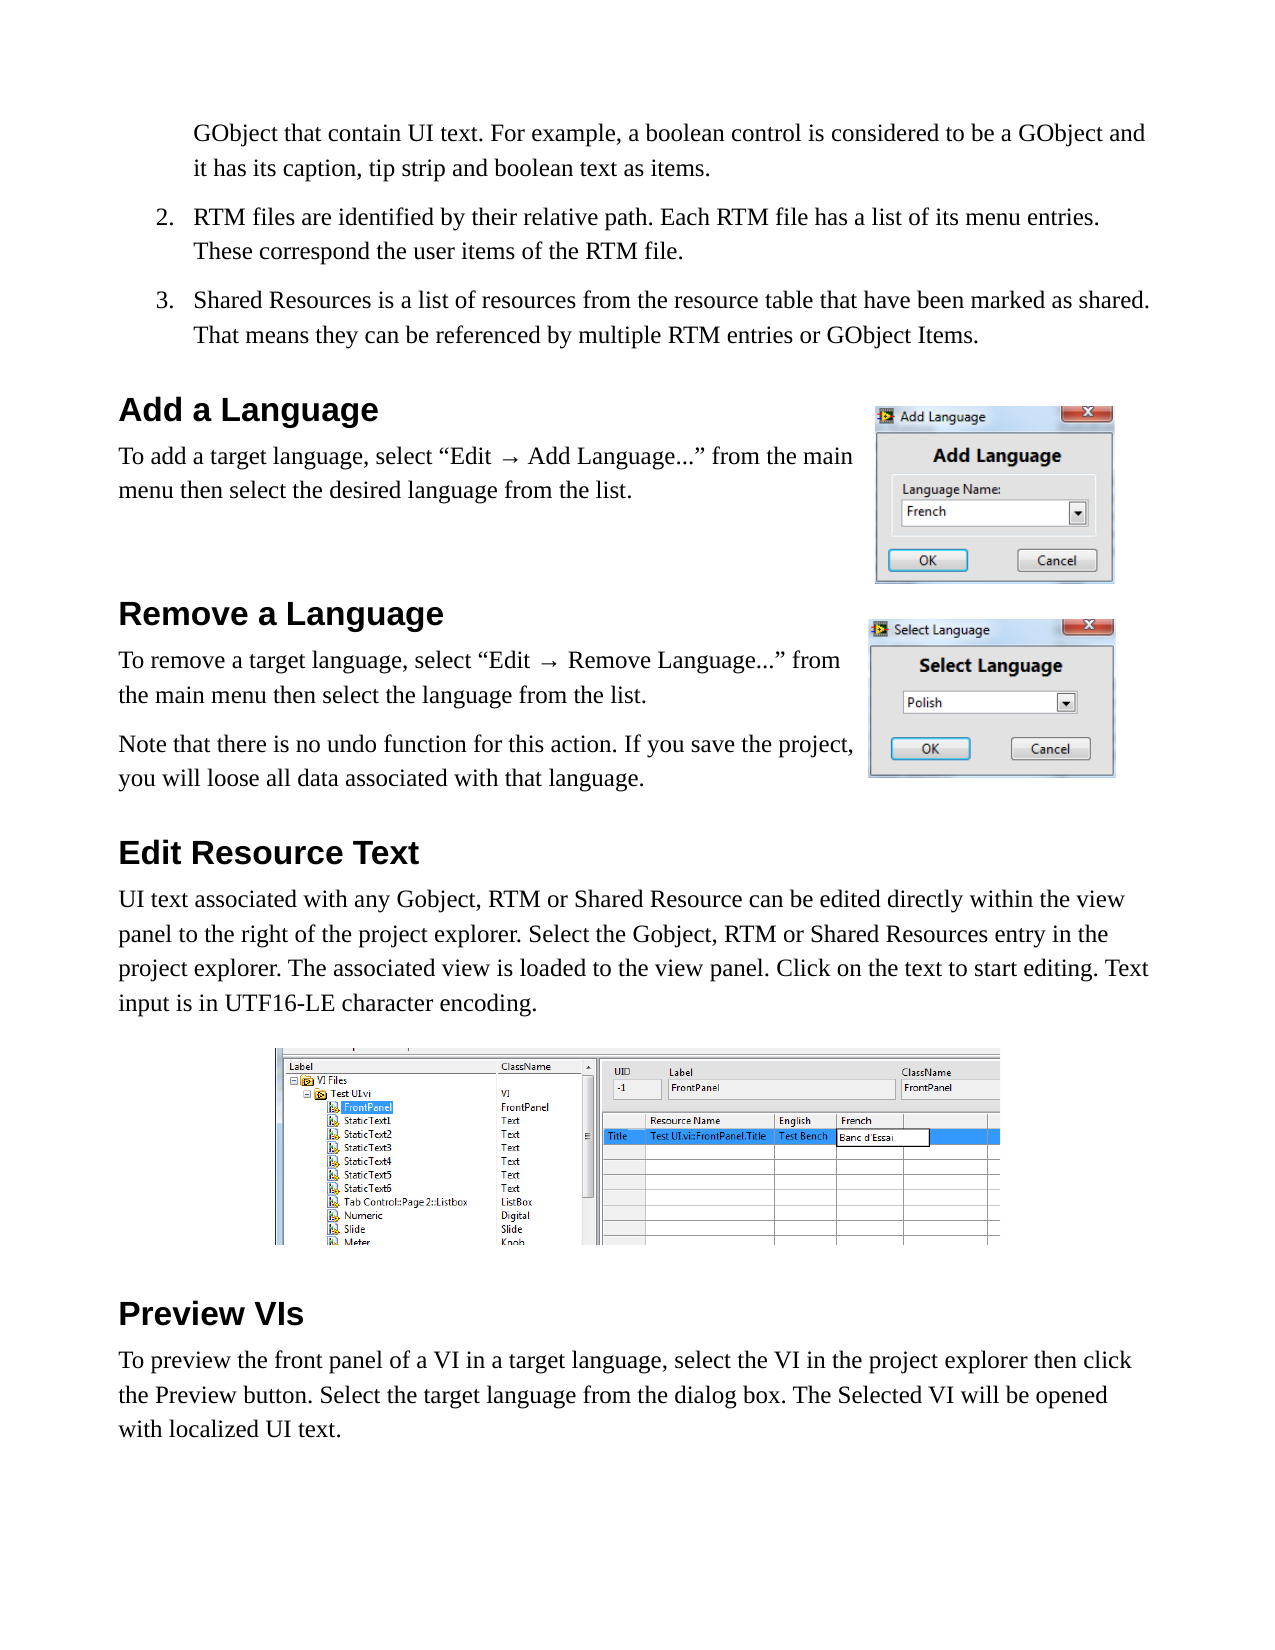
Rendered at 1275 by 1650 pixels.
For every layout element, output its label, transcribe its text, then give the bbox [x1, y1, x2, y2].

text [1115, 441, 1157, 504]
subtitle Remove a Language [118, 594, 1157, 633]
text To preview the front panel of a VI in a target language, select the VI in the project explorer then click the Preview button. Select the target language from the dialog box. The Selected VI will be opened with localized UI text. [118, 1345, 1157, 1443]
list RTM files are identified by their relative path. Each RTM file has a list of its menu entries. These correspond the user items of the RTM file. [156, 202, 1157, 265]
text [1116, 645, 1157, 708]
subtitle Edit Resource Text [118, 833, 1157, 872]
subtitle Preview VIs [118, 1294, 1157, 1333]
picture [488, 1048, 1001, 1231]
text UI text associated with any Gobject, RTM or Shared Resource can be edited directly within the view panel to the right of the project explorer. Select the Gobject, RTM or Shared Resources entry in the project explorer. The associated view is loaded to the view panel. Click on the text to start editing. Text input is in UTF16-LE character encoding. [118, 884, 1157, 1017]
subtitle Add a Language [118, 389, 1157, 428]
text To remove a target language, select “Edit → Remove Language...” from the main menu then select the language from the list. [118, 645, 868, 708]
list Shared Resources is a list of resources from the resource table that have been marked as shared. That means they can be referenced by multiple RTM entries or GObject Items. [156, 285, 1157, 348]
picture [868, 619, 1116, 778]
picture [874, 406, 1115, 584]
text Note that there is no undo function for this action. If you save the project, you will loose all data associated with that language. [118, 729, 1157, 792]
text To add a target language, select “Edit → Add Language...” from the main menu then select the desired language from the list. [118, 441, 874, 504]
list GObject that contain UI text. For example, a boolean control is considered to be a GObject and it has its caption, tip strip and boolean text as items. [156, 118, 1157, 181]
